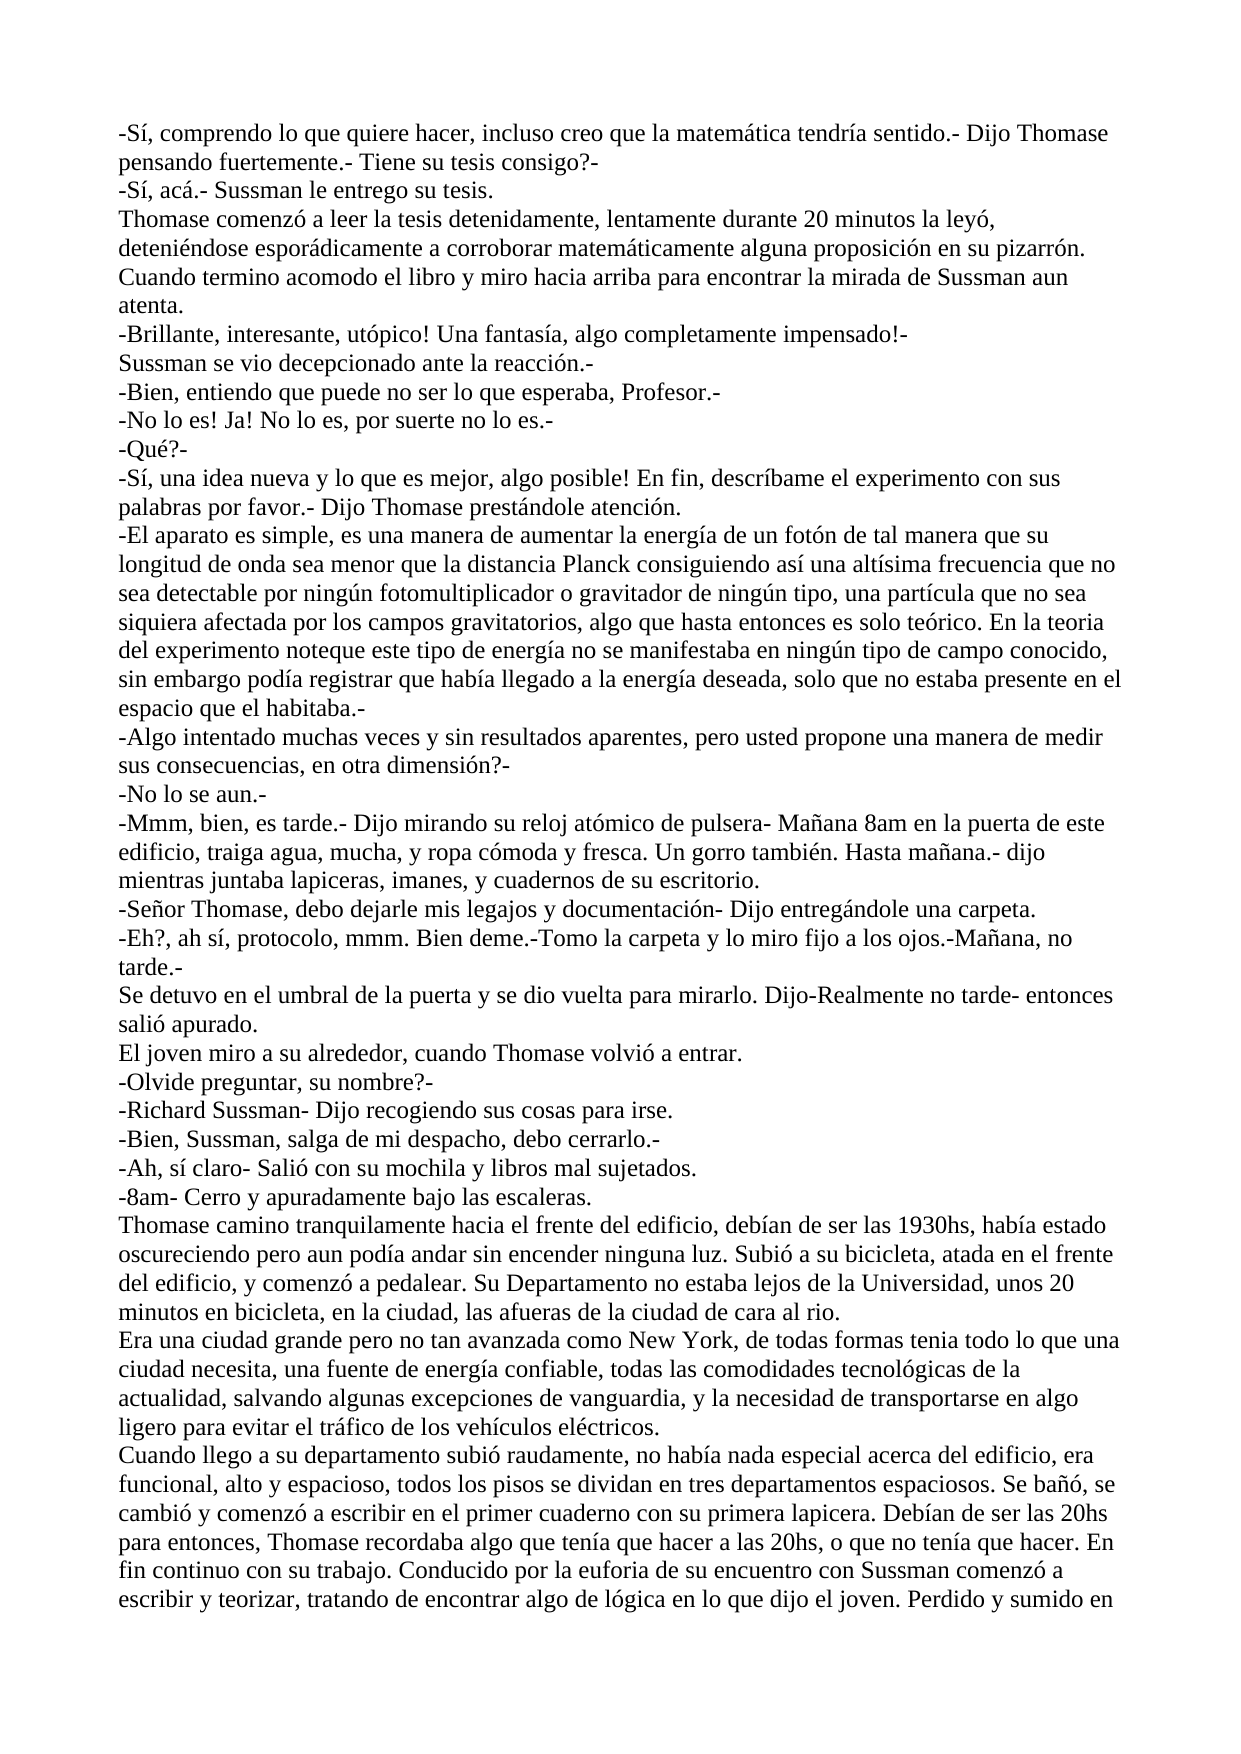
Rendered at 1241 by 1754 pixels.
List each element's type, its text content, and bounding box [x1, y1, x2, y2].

text -Brillante, interesante, utópico! Una fantasía, algo completamente impensado!- [118, 319, 1122, 348]
text Thomase comenzó a leer la tesis detenidamente, lentamente durante 20 minutos la leyó, deteniéndose esporádicamente a corroborar matemáticamente alguna proposición en su pizarrón. [118, 204, 1122, 262]
text El joven miro a su alrededor, cuando Thomase volvió a entrar. [118, 1038, 1122, 1067]
text -El aparato es simple, es una manera de aumentar la energía de un fotón de tal manera que su longitud de onda sea menor que la distancia Planck consiguiendo así una altísima frecuencia que no sea detectable por ningún fotomultiplicador o gravitador de ningún tipo, una partícula que no sea siquiera afectada por los campos gravitatorios, algo que hasta entonces es solo teórico. En la teoria del experimento noteque este tipo de energía no se manifestaba en ningún tipo de campo conocido, sin embargo podía registrar que había llegado a la energía deseada, solo que no estaba presente en el espacio que el habitaba.- [118, 521, 1122, 722]
text -No lo es! Ja! No lo es, por suerte no lo es.- [118, 406, 1122, 434]
text -Richard Sussman- Dijo recogiendo sus cosas para irse. [118, 1096, 1122, 1124]
text -Sí, comprendo lo que quiere hacer, incluso creo que la matemática tendría sentido.- Dijo Thomase pensando fuertemente.- Tiene su tesis consigo?- [118, 118, 1122, 176]
text Cuando llego a su departamento subió raudamente, no había nada especial acerca del edificio, era funcional, alto y espacioso, todos los pisos se dividan en tres departamentos espaciosos. Se bañó, se cambió y comenzó a escribir en el primer cuaderno con su primera lapicera. Debían de ser las 20hs para entonces, Thomase recordaba algo que tenía que hacer a las 20hs, o que no tenía que hacer. En fin continuo con su trabajo. Conducido por la euforia de su encuentro con Sussman comenzó a escribir y teorizar, tratando de encontrar algo de lógica en lo que dijo el joven. Perdido y sumido en [118, 1441, 1122, 1613]
text -Ah, sí claro- Salió con su mochila y libros mal sujetados. [118, 1153, 1122, 1182]
text -Mmm, bien, es tarde.- Dijo mirando su reloj atómico de pulsera- Mañana 8am en la puerta de este edificio, traiga agua, mucha, y ropa cómoda y fresca. Un gorro también. Hasta mañana.- dijo mientras juntaba lapiceras, imanes, y cuadernos de su escritorio. [118, 808, 1122, 894]
text -Eh?, ah sí, protocolo, mmm. Bien deme.-Tomo la carpeta y lo miro fijo a los ojos.-Mañana, no tarde.- [118, 923, 1122, 981]
text -Olvide preguntar, su nombre?- [118, 1067, 1122, 1096]
text -Sí, acá.- Sussman le entrego su tesis. [118, 176, 1122, 204]
text Cuando termino acomodo el libro y miro hacia arriba para encontrar la mirada de Sussman aun atenta. [118, 262, 1122, 319]
text Sussman se vio decepcionado ante la reacción.- [118, 348, 1122, 377]
text Se detuvo en el umbral de la puerta y se dio vuelta para mirarlo. Dijo-Realmente no tarde- entonces salió apurado. [118, 981, 1122, 1038]
text -Algo intentado muchas veces y sin resultados aparentes, pero usted propone una manera de medir sus consecuencias, en otra dimensión?- [118, 722, 1122, 779]
text -Sí, una idea nueva y lo que es mejor, algo posible! En fin, descríbame el experimento con sus palabras por favor.- Dijo Thomase prestándole atención. [118, 463, 1122, 521]
text Era una ciudad grande pero no tan avanzada como New York, de todas formas tenia todo lo que una ciudad necesita, una fuente de energía confiable, todas las comodidades tecnológicas de la actualidad, salvando algunas excepciones de vanguardia, y la necesidad de transportarse en algo ligero para evitar el tráfico de los vehículos eléctricos. [118, 1326, 1122, 1441]
text Thomase camino tranquilamente hacia el frente del edificio, debían de ser las 1930hs, había estado oscureciendo pero aun podía andar sin encender ninguna luz. Subió a su bicicleta, atada en el frente del edificio, y comenzó a pedalear. Su Departamento no estaba lejos de la Universidad, unos 20 minutos en bicicleta, en la ciudad, las afueras de la ciudad de cara al rio. [118, 1211, 1122, 1326]
text -No lo se aun.- [118, 779, 1122, 808]
text -8am- Cerro y apuradamente bajo las escaleras. [118, 1182, 1122, 1211]
text -Señor Thomase, debo dejarle mis legajos y documentación- Dijo entregándole una carpeta. [118, 894, 1122, 923]
text -Qué?- [118, 434, 1122, 463]
text -Bien, Sussman, salga de mi despacho, debo cerrarlo.- [118, 1124, 1122, 1153]
text -Bien, entiendo que puede no ser lo que esperaba, Profesor.- [118, 377, 1122, 406]
